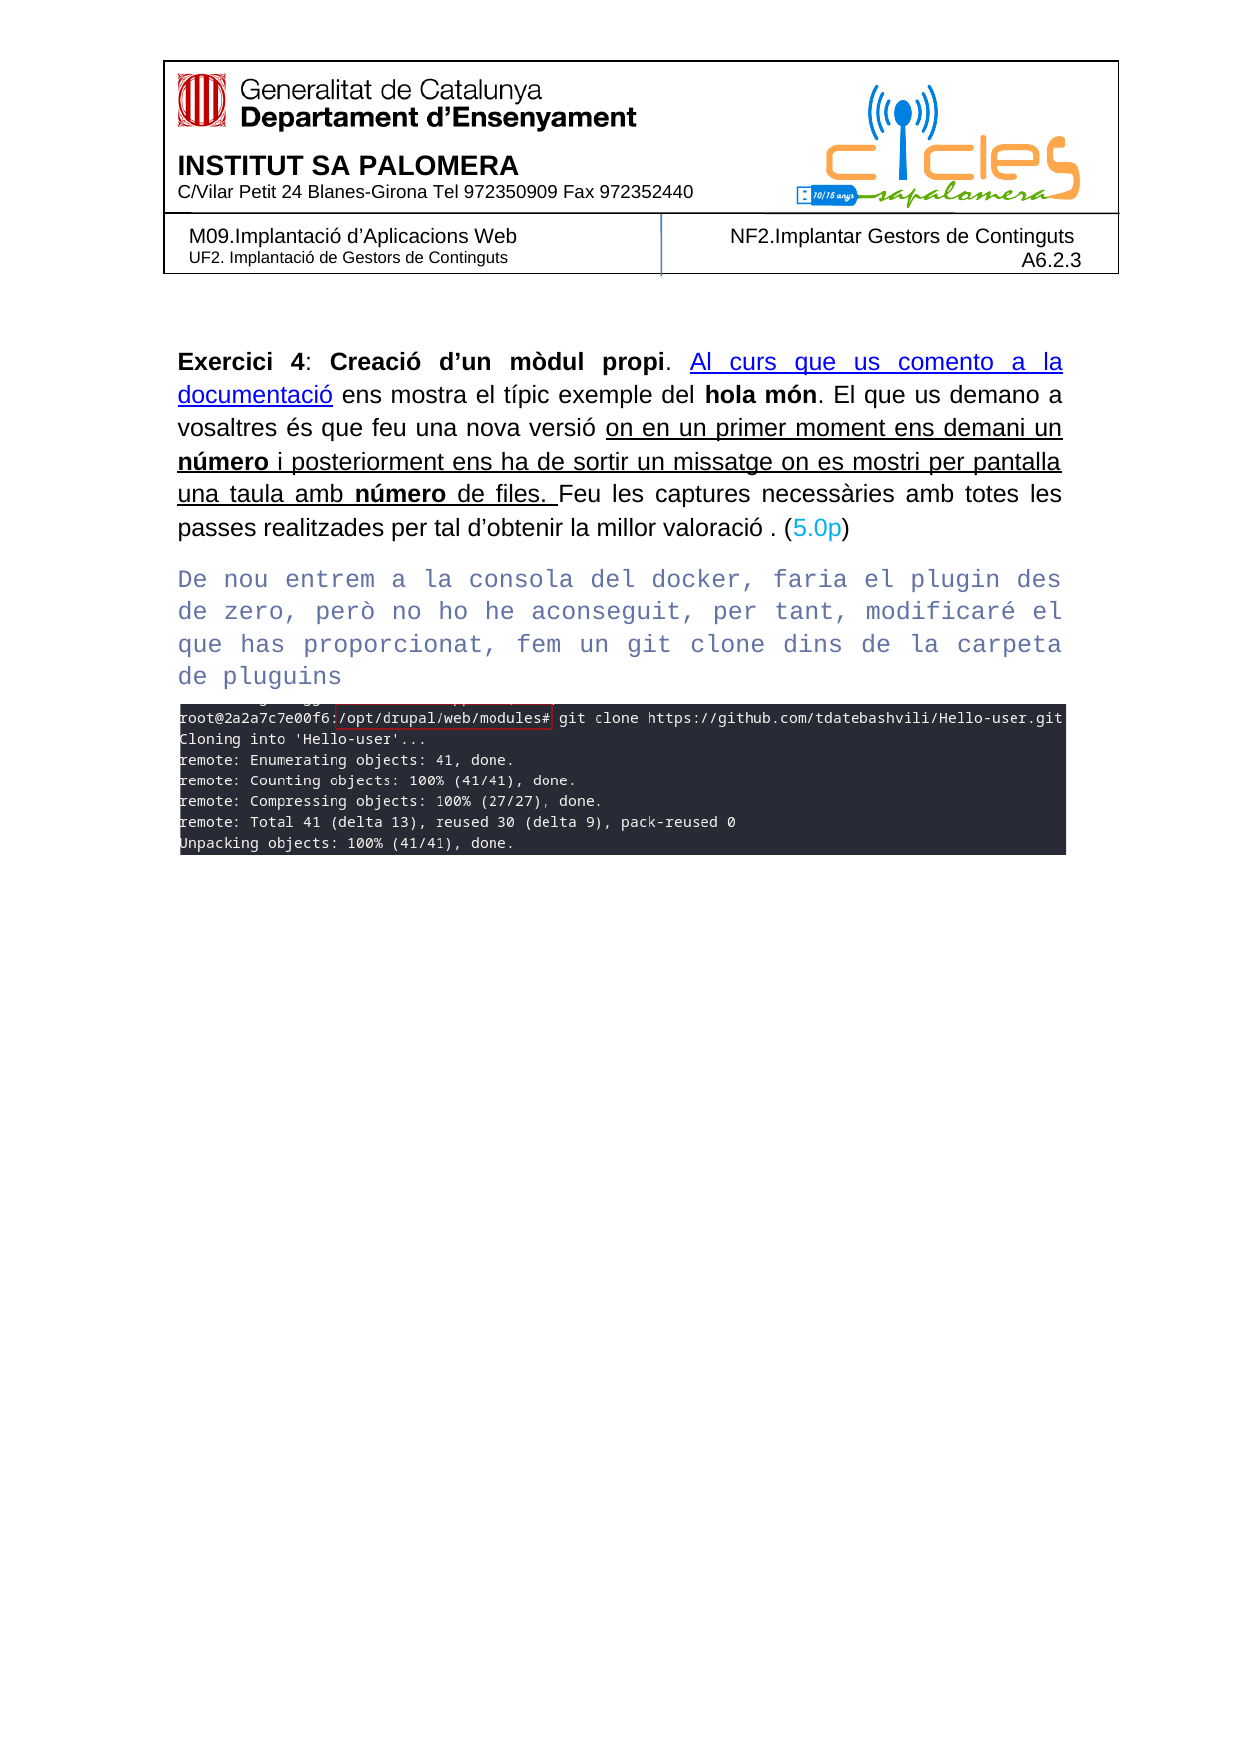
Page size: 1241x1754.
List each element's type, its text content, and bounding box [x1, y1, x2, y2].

picture [791, 71, 1085, 218]
text De nou entrem a la consola del docker, faria el plugin des de zero, però no ho he aconseguit, per tant, modificaré el que has proporcionat, fem un git clone dins de la carpeta de pluguins [177, 566, 1063, 692]
picture [180, 704, 1067, 855]
text Exercici 4: Creació d’un mòdul propi. Al curs que us comento a la documentació ens mostra el típic exemple del hola món. El que us demano a vosaltres és que feu una nova versió on en un primer moment ens demani un número i posteriorment ens ha de sortir un missatge on es mostri per pantalla una taula amb número de files. Feu les captures necessàries amb totes les passes realitzades per tal d’obtenir la millor valoració . (5.0p) [177, 347, 1063, 541]
